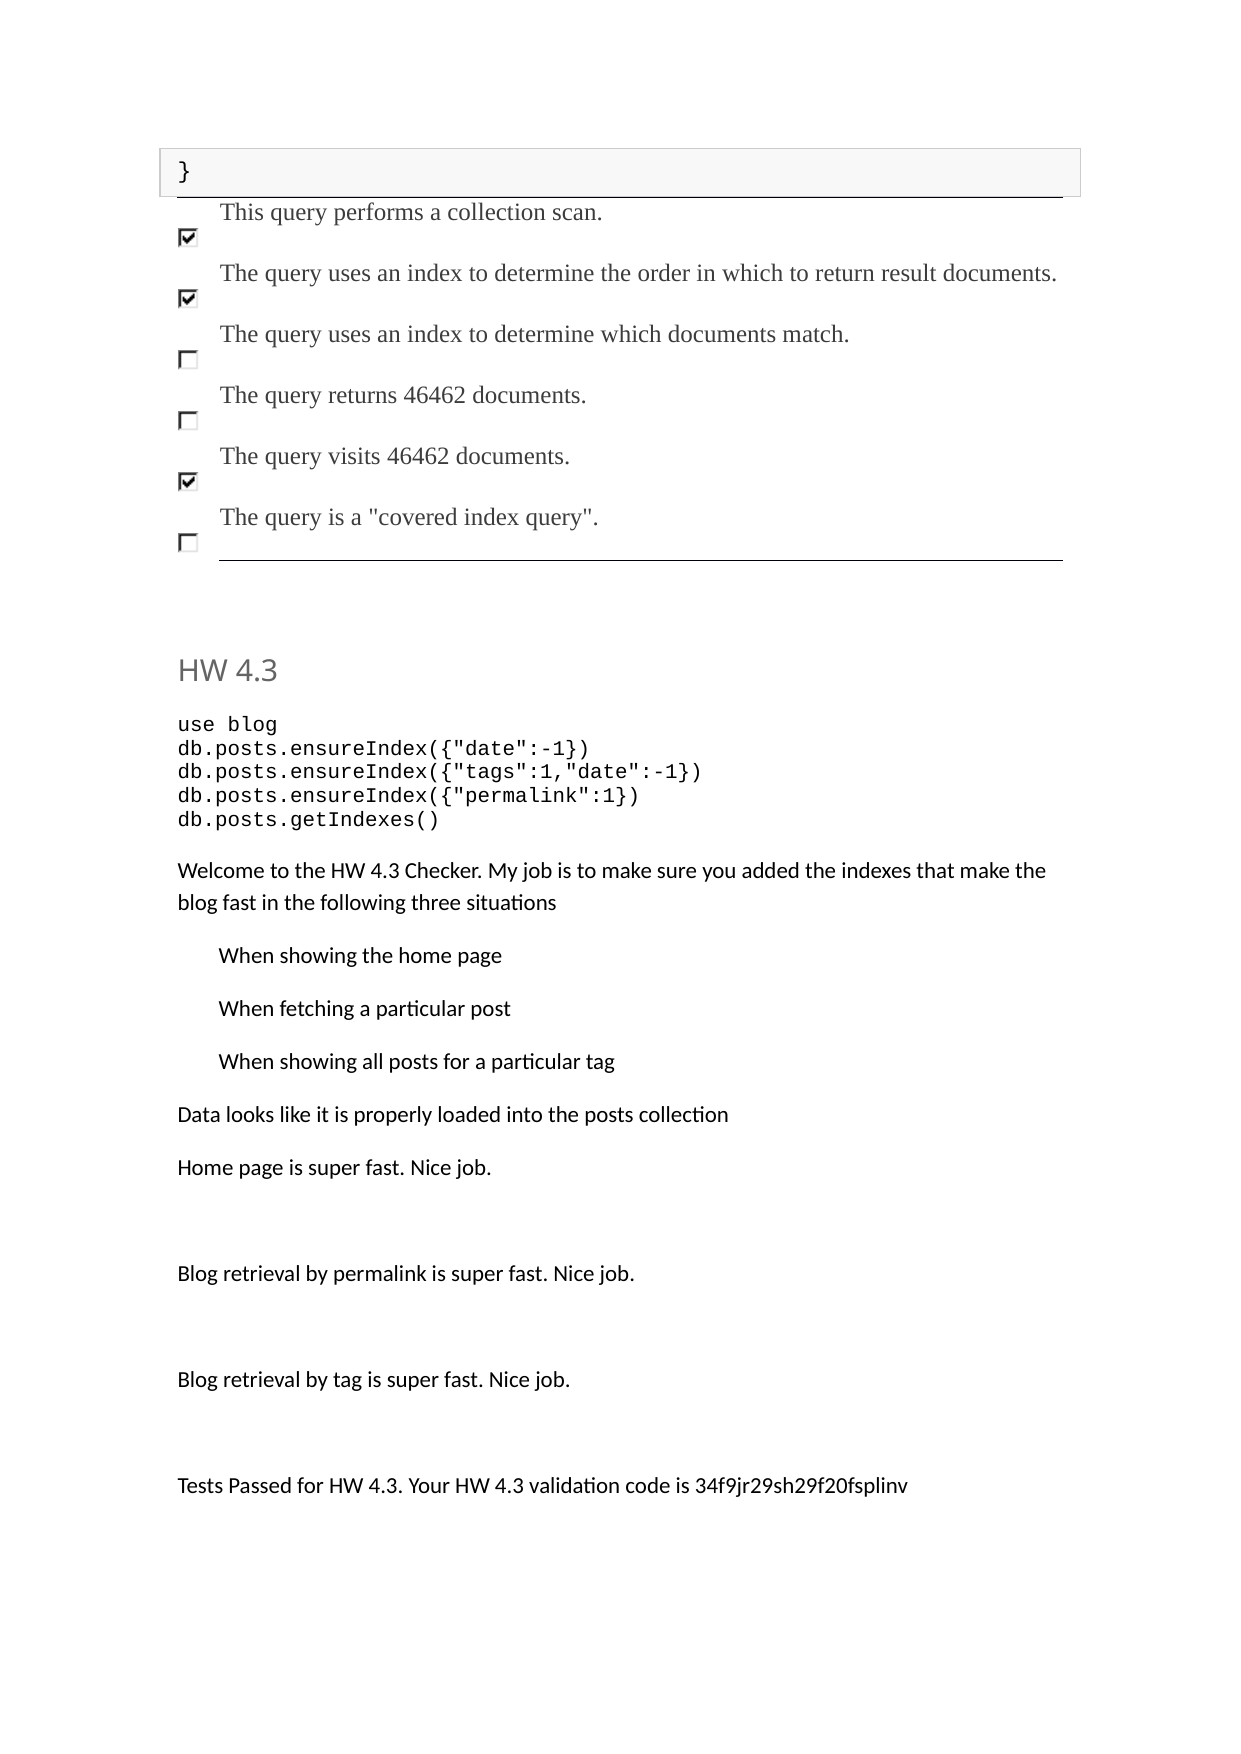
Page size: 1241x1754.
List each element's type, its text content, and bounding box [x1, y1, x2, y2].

text db.posts.ensureIndex({"tags":1,"date":-1}) [177, 761, 1063, 785]
text The query uses an index to determine the order in which to return result documents.The query uses an index to determine which documents match. [177, 258, 1063, 380]
text db.posts.ensureIndex({"permalink":1}) [177, 785, 1063, 808]
subtitle HW 4.3 [177, 649, 1063, 691]
text When showing the home page [177, 941, 1063, 969]
text use blog [177, 714, 1063, 738]
text Welcome to the HW 4.3 Checker. My job is to make sure you added the indexes that make the blog fast in the following three situations [177, 856, 1063, 916]
text This query performs a collection scan. [177, 198, 1063, 258]
text Tests Passed for HW 4.3. Your HW 4.3 validation code is 34f9jr29sh29f20fsplinv [177, 1471, 1063, 1499]
text Home page is super fast. Nice job. [177, 1153, 1063, 1181]
text Blog retrieval by tag is super fast. Nice job. [177, 1365, 1063, 1393]
text The query visits 46462 documents. [177, 441, 1063, 502]
text When fetching a particular post [177, 994, 1063, 1022]
text db.posts.ensureIndex({"date":-1}) [177, 738, 1063, 761]
text Blog retrieval by permalink is super fast. Nice job. [177, 1259, 1063, 1287]
text Data looks like it is properly loaded into the posts collection [177, 1100, 1063, 1128]
text The query is a "covered index query". [177, 502, 1063, 560]
text When showing all posts for a particular tag [177, 1047, 1063, 1075]
text The query returns 46462 documents. [177, 380, 1063, 441]
text db.posts.getIndexes() [177, 808, 1063, 832]
text } [161, 149, 1080, 196]
